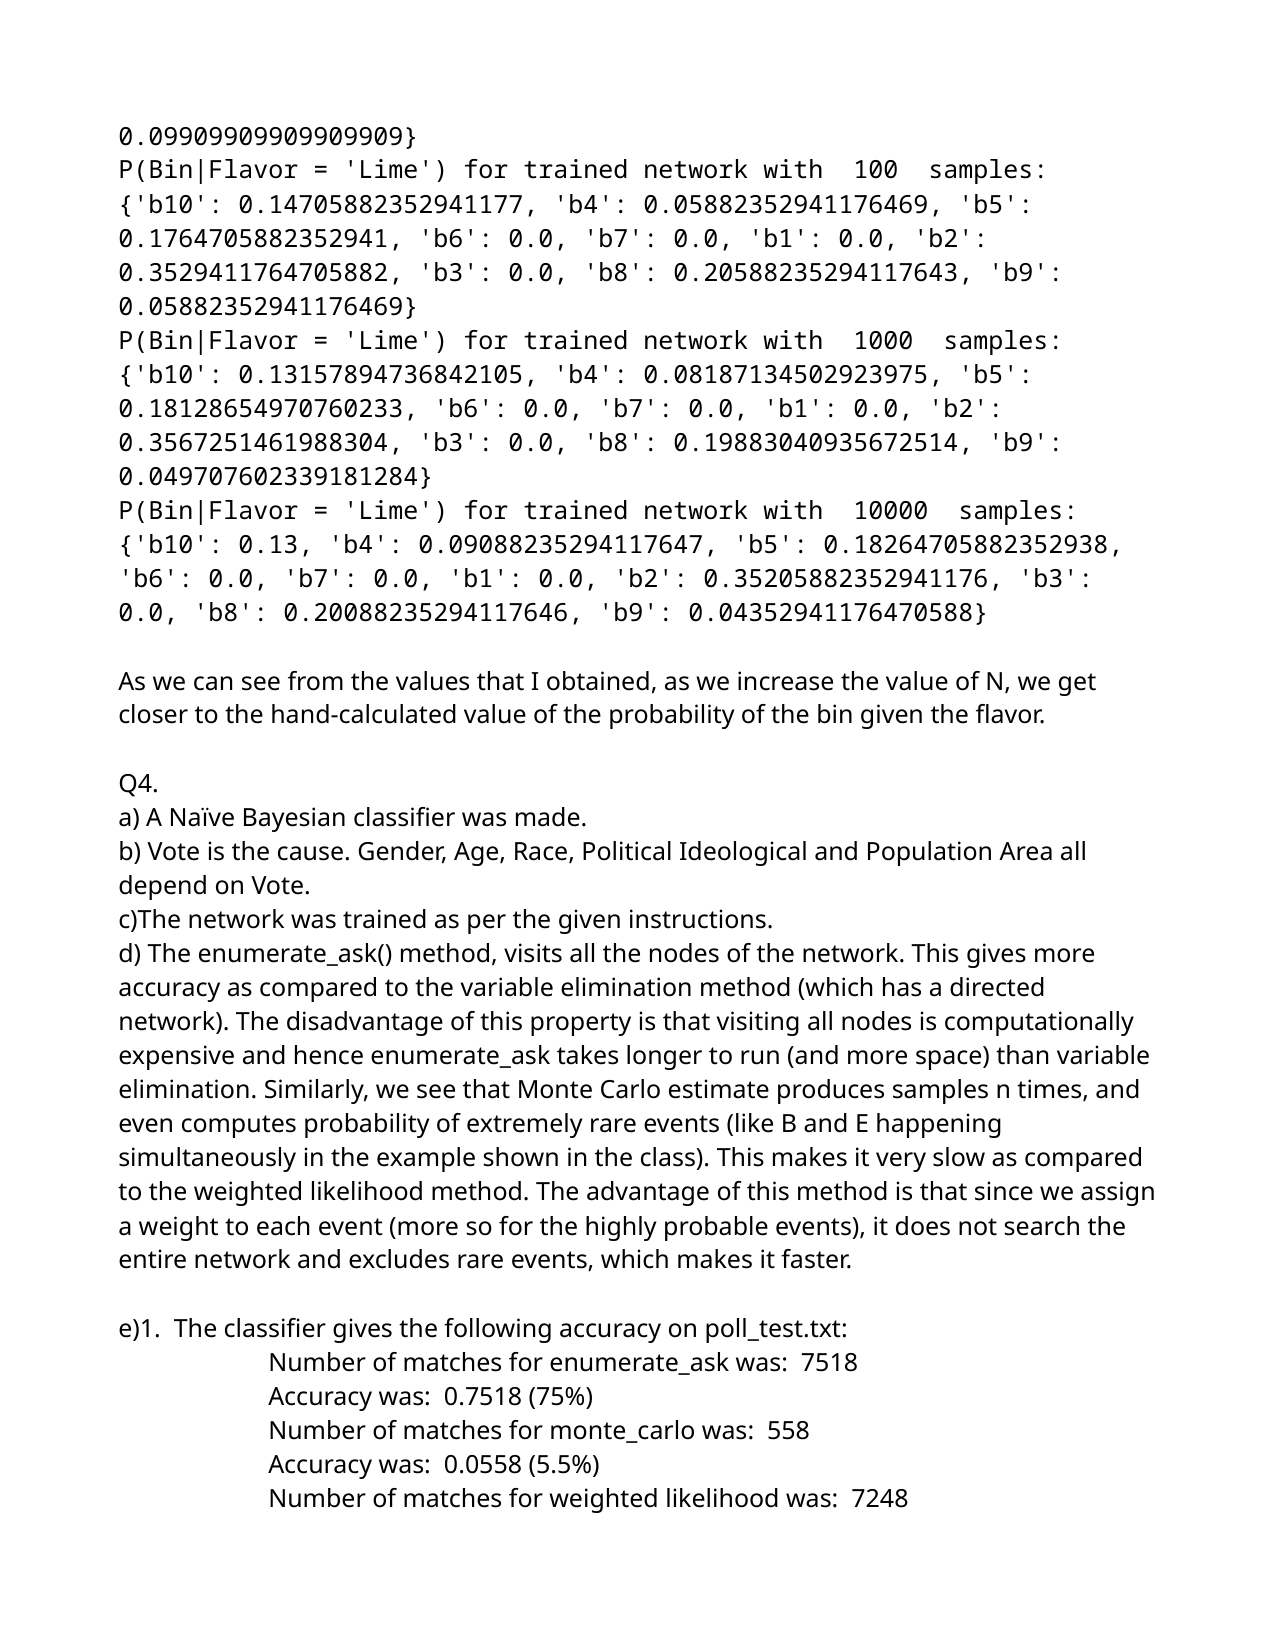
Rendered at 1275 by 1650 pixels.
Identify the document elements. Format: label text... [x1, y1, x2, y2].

text Q4. [118, 765, 1157, 799]
text P(Bin|Flavor = 'Lime') for trained network with 1000 samples: [118, 322, 1157, 357]
list Number of matches for weighted likelihood was: 7248 [231, 1481, 1157, 1515]
text As we can see from the values that I obtained, as we increase the value of N, we get closer to the hand-calculated value of the probability of the bin given the flavor. [118, 663, 1157, 731]
text 0.09909909909909909} [118, 118, 1157, 152]
text c)The network was trained as per the given instructions. [118, 902, 1157, 936]
text e)1. The classifier gives the following accuracy on poll_test.txt: [118, 1310, 1157, 1344]
text {'b10': 0.13157894736842105, 'b4': 0.08187134502923975, 'b5': 0.18128654970760233, 'b6': 0.0, 'b7': 0.0, 'b1': 0.0, 'b2': 0.3567251461988304, 'b3': 0.0, 'b8': 0.19883040935672514, 'b9': 0.049707602339181284} [118, 357, 1157, 493]
list Number of matches for monte_carlo was: 558 [231, 1412, 1157, 1447]
text {'b10': 0.14705882352941177, 'b4': 0.05882352941176469, 'b5': 0.1764705882352941, 'b6': 0.0, 'b7': 0.0, 'b1': 0.0, 'b2': 0.3529411764705882, 'b3': 0.0, 'b8': 0.20588235294117643, 'b9': 0.05882352941176469} [118, 186, 1157, 322]
text d) The enumerate_ask() method, visits all the nodes of the network. This gives more accuracy as compared to the variable elimination method (which has a directed network). The disadvantage of this property is that visiting all nodes is computationally expensive and hence enumerate_ask takes longer to run (and more space) than variable elimination. Similarly, we see that Monte Carlo estimate produces samples n times, and even computes probability of extremely rare events (like B and E happening simultaneously in the example shown in the class). This makes it very slow as compared to the weighted likelihood method. The advantage of this method is that since we assign a weight to each event (more so for the highly probable events), it does not search the entire network and excludes rare events, which makes it faster. [118, 936, 1157, 1276]
text P(Bin|Flavor = 'Lime') for trained network with 100 samples: [118, 152, 1157, 186]
list Accuracy was: 0.7518 (75%) [231, 1378, 1157, 1412]
text b) Vote is the cause. Gender, Age, Race, Political Ideological and Population Area all depend on Vote. [118, 833, 1157, 902]
list Number of matches for enumerate_ask was: 7518 [231, 1344, 1157, 1378]
text a) A Naïve Bayesian classifier was made. [118, 799, 1157, 833]
text P(Bin|Flavor = 'Lime') for trained network with 10000 samples: [118, 493, 1157, 527]
list Accuracy was: 0.0558 (5.5%) [231, 1447, 1157, 1481]
text {'b10': 0.13, 'b4': 0.09088235294117647, 'b5': 0.18264705882352938, 'b6': 0.0, 'b7': 0.0, 'b1': 0.0, 'b2': 0.35205882352941176, 'b3': 0.0, 'b8': 0.20088235294117646, 'b9': 0.04352941176470588} [118, 527, 1157, 629]
